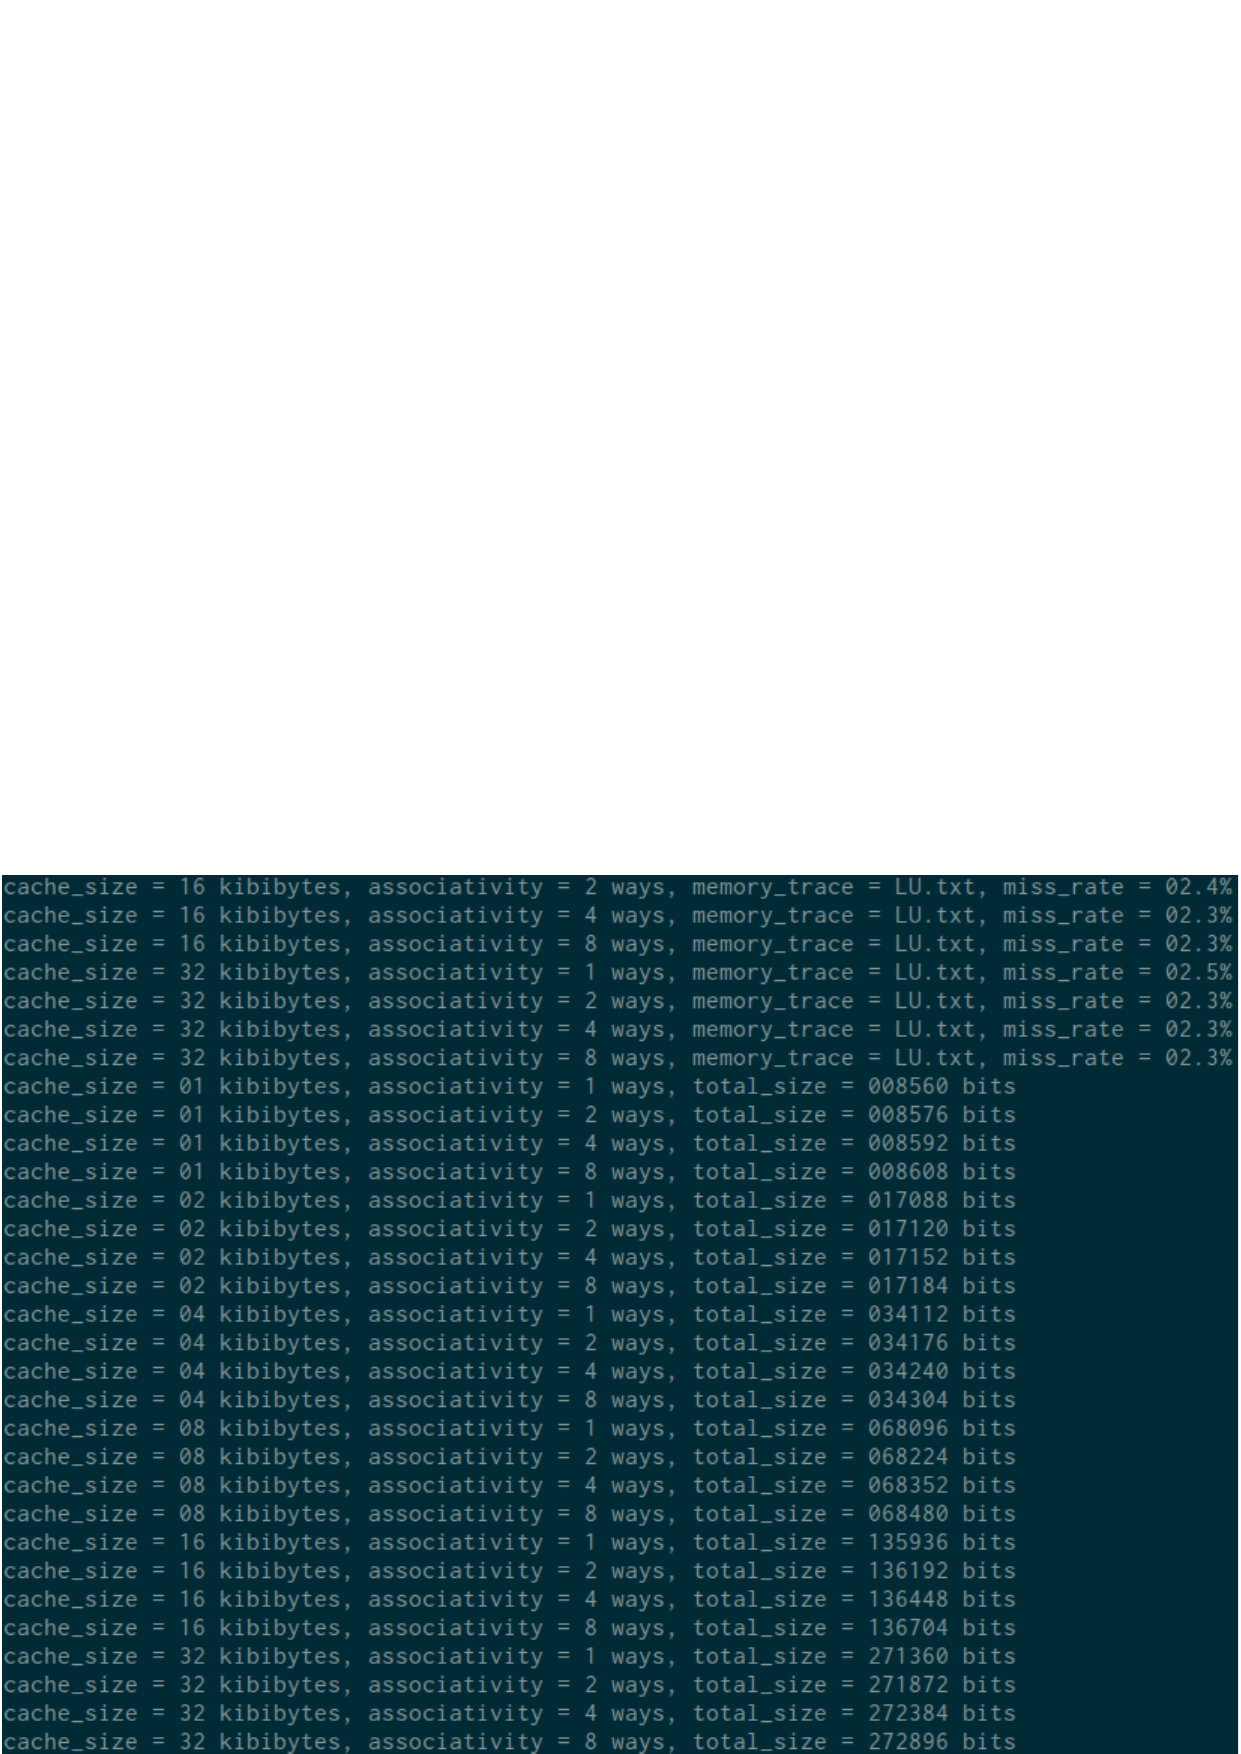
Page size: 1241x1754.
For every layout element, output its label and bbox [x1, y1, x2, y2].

picture [126, 940, 137, 951]
picture [221, 1619, 232, 1635]
picture [451, 1168, 461, 1179]
picture [655, 1111, 663, 1122]
picture [398, 1453, 407, 1464]
picture [113, 1054, 123, 1065]
picture [221, 878, 232, 894]
picture [248, 1049, 259, 1065]
picture [182, 1591, 188, 1606]
picture [1004, 940, 1016, 951]
picture [992, 1193, 1001, 1207]
picture [707, 1339, 719, 1350]
picture [180, 1334, 192, 1350]
picture [126, 1538, 137, 1549]
picture [655, 1709, 663, 1714]
picture [790, 1681, 798, 1692]
picture [612, 1481, 624, 1492]
picture [18, 1282, 29, 1293]
picture [303, 1250, 312, 1264]
picture [1220, 964, 1232, 979]
picture [87, 1168, 96, 1179]
picture [937, 1534, 947, 1549]
picture [626, 1168, 637, 1179]
picture [18, 997, 42, 1008]
picture [248, 1192, 259, 1207]
picture [640, 1538, 651, 1554]
picture [937, 1591, 947, 1606]
picture [194, 1363, 205, 1378]
picture [450, 1139, 461, 1150]
picture [183, 1619, 188, 1635]
picture [480, 1510, 487, 1521]
picture [924, 1477, 934, 1492]
picture [275, 1448, 286, 1464]
picture [126, 1310, 137, 1321]
picture [439, 1021, 444, 1036]
picture [897, 1534, 907, 1549]
picture [749, 940, 758, 951]
picture [588, 964, 593, 979]
picture [315, 1481, 326, 1492]
picture [612, 1424, 624, 1435]
picture [289, 1396, 299, 1411]
picture [640, 911, 651, 927]
picture [221, 1591, 231, 1606]
picture [236, 1021, 242, 1036]
picture [586, 1591, 597, 1606]
picture [790, 1453, 798, 1464]
picture [5, 940, 15, 951]
picture [315, 1111, 326, 1122]
picture [180, 1363, 192, 1378]
picture [32, 1168, 42, 1179]
picture [330, 1082, 339, 1087]
picture [32, 1282, 42, 1293]
picture [884, 1591, 893, 1606]
picture [315, 1396, 326, 1407]
picture [305, 1506, 312, 1521]
picture [749, 1505, 758, 1521]
picture [263, 1534, 269, 1549]
picture [330, 916, 339, 922]
picture [330, 1201, 339, 1207]
picture [992, 1307, 1001, 1321]
picture [762, 997, 772, 1012]
picture [384, 1144, 393, 1150]
picture [113, 1481, 123, 1492]
picture [370, 1624, 380, 1635]
picture [1020, 1021, 1025, 1036]
picture [398, 1681, 407, 1692]
picture [439, 1225, 446, 1236]
picture [275, 1078, 286, 1093]
picture [696, 1222, 704, 1236]
picture [829, 1025, 839, 1036]
picture [1005, 1709, 1015, 1720]
picture [126, 1253, 137, 1264]
picture [113, 1367, 123, 1378]
picture [5, 883, 15, 894]
picture [992, 1477, 1001, 1492]
picture [465, 1648, 474, 1663]
picture [707, 1111, 719, 1122]
picture [532, 1082, 543, 1098]
picture [87, 1709, 95, 1714]
picture [803, 883, 812, 894]
picture [507, 1453, 514, 1464]
picture [626, 1225, 637, 1236]
picture [776, 1424, 785, 1429]
picture [885, 1619, 893, 1635]
picture [1020, 940, 1027, 951]
picture [898, 1220, 907, 1236]
picture [640, 968, 651, 984]
picture [707, 1567, 719, 1578]
picture [723, 1279, 731, 1293]
picture [18, 1567, 42, 1578]
picture [330, 1486, 339, 1492]
picture [492, 1225, 501, 1236]
picture [236, 1363, 242, 1378]
picture [507, 1624, 514, 1635]
picture [480, 940, 487, 951]
picture [305, 1563, 312, 1578]
picture [586, 1391, 596, 1407]
picture [369, 1424, 380, 1435]
picture [315, 1196, 326, 1207]
picture [885, 1192, 890, 1207]
picture [275, 1277, 286, 1293]
picture [397, 1025, 407, 1036]
picture [815, 1567, 826, 1578]
picture [776, 1144, 785, 1150]
picture [46, 992, 69, 1008]
picture [263, 1249, 269, 1264]
picture [180, 1249, 192, 1264]
picture [734, 1168, 745, 1179]
picture [384, 1111, 393, 1122]
picture [871, 1591, 877, 1606]
picture [194, 1562, 204, 1578]
picture [802, 1282, 813, 1293]
picture [370, 1510, 380, 1521]
picture [640, 1396, 650, 1411]
picture [640, 1738, 650, 1754]
picture [197, 1106, 201, 1122]
picture [994, 1563, 1001, 1578]
picture [693, 883, 746, 894]
picture [885, 1705, 893, 1720]
picture [87, 1367, 95, 1372]
picture [762, 883, 772, 898]
picture [532, 1481, 543, 1497]
picture [46, 1448, 69, 1464]
picture [467, 879, 474, 894]
picture [896, 992, 907, 1008]
picture [180, 1306, 192, 1321]
picture [519, 1021, 528, 1036]
picture [626, 1453, 637, 1464]
picture [521, 1278, 528, 1293]
picture [776, 1709, 785, 1714]
picture [410, 1025, 434, 1036]
picture [86, 916, 96, 922]
picture [994, 1221, 1001, 1236]
picture [236, 1510, 244, 1521]
picture [480, 1591, 485, 1606]
picture [248, 1391, 259, 1407]
picture [369, 1538, 380, 1549]
picture [776, 1168, 785, 1179]
picture [507, 1168, 514, 1179]
picture [180, 1420, 192, 1435]
picture [1004, 1025, 1016, 1036]
picture [467, 1164, 474, 1179]
picture [275, 1648, 286, 1663]
picture [951, 997, 961, 1008]
picture [734, 1367, 745, 1378]
picture [626, 1310, 637, 1321]
picture [86, 1315, 96, 1321]
picture [18, 968, 42, 979]
picture [693, 911, 746, 922]
picture [330, 973, 339, 979]
picture [451, 883, 461, 894]
picture [289, 1538, 299, 1554]
picture [289, 1168, 299, 1183]
picture [640, 997, 650, 1012]
picture [86, 1600, 96, 1606]
picture [126, 1339, 137, 1350]
picture [967, 936, 974, 951]
picture [951, 1025, 961, 1036]
picture [451, 1624, 461, 1635]
picture [749, 1619, 758, 1635]
picture [979, 1135, 985, 1150]
picture [384, 1054, 393, 1065]
picture [532, 1168, 542, 1183]
picture [964, 1448, 975, 1464]
picture [195, 1705, 204, 1720]
picture [369, 1139, 380, 1150]
picture [410, 1624, 434, 1635]
picture [248, 1078, 259, 1093]
picture [1181, 992, 1190, 1008]
picture [588, 1420, 593, 1435]
picture [330, 1282, 339, 1293]
picture [221, 1562, 232, 1578]
picture [331, 968, 339, 973]
picture [315, 1424, 326, 1435]
picture [315, 1082, 326, 1093]
picture [612, 1310, 624, 1321]
picture [696, 1620, 704, 1635]
picture [263, 1396, 271, 1407]
picture [655, 997, 663, 1008]
picture [384, 1025, 393, 1030]
picture [18, 1652, 29, 1663]
picture [909, 878, 921, 894]
picture [398, 1510, 407, 1521]
picture [86, 1429, 96, 1435]
picture [5, 1282, 15, 1293]
picture [815, 940, 826, 951]
picture [626, 1082, 637, 1093]
picture [1046, 997, 1055, 1008]
picture [4, 1253, 15, 1264]
picture [397, 1196, 407, 1207]
picture [924, 1078, 934, 1093]
picture [410, 1595, 434, 1606]
picture [113, 1225, 124, 1236]
picture [248, 907, 259, 922]
picture [776, 1196, 784, 1201]
picture [734, 1538, 745, 1549]
picture [994, 1335, 1001, 1350]
picture [964, 1619, 975, 1635]
picture [439, 1339, 446, 1350]
picture [937, 1648, 948, 1663]
picture [1166, 907, 1178, 922]
picture [979, 1477, 985, 1492]
picture [640, 1111, 650, 1126]
picture [236, 1111, 244, 1122]
picture [18, 1396, 42, 1407]
picture [113, 968, 123, 979]
picture [612, 1396, 624, 1407]
picture [450, 1367, 461, 1378]
picture [532, 1196, 543, 1212]
picture [492, 1282, 501, 1293]
picture [87, 1054, 96, 1065]
picture [1208, 878, 1217, 894]
picture [776, 1543, 785, 1549]
picture [32, 1709, 42, 1720]
picture [289, 1225, 299, 1240]
picture [5, 1595, 15, 1606]
picture [182, 1648, 191, 1663]
picture [802, 1510, 813, 1521]
picture [1085, 911, 1096, 922]
picture [288, 1738, 299, 1754]
picture [655, 1367, 663, 1372]
picture [898, 1705, 907, 1720]
picture [236, 1648, 242, 1663]
picture [640, 1054, 650, 1069]
picture [370, 1168, 380, 1179]
picture [236, 1078, 242, 1093]
picture [899, 1676, 904, 1692]
picture [521, 1563, 528, 1578]
picture [87, 1196, 95, 1201]
picture [967, 879, 974, 894]
picture [248, 1733, 259, 1749]
picture [749, 1054, 758, 1065]
picture [221, 1163, 232, 1179]
picture [654, 1714, 663, 1720]
picture [507, 1396, 514, 1407]
picture [113, 1139, 123, 1150]
picture [221, 1391, 232, 1407]
picture [803, 1054, 812, 1065]
picture [507, 907, 512, 922]
picture [655, 883, 663, 894]
picture [263, 964, 269, 979]
picture [734, 1681, 745, 1692]
picture [940, 1050, 947, 1065]
picture [18, 1196, 42, 1207]
picture [695, 1079, 704, 1093]
picture [5, 1225, 15, 1236]
picture [182, 1705, 191, 1720]
picture [587, 1448, 596, 1464]
picture [992, 1250, 1001, 1264]
picture [789, 1021, 798, 1036]
picture [113, 940, 124, 951]
picture [18, 1681, 42, 1692]
picture [305, 1734, 312, 1749]
picture [87, 1225, 96, 1236]
picture [385, 968, 393, 973]
picture [248, 1163, 259, 1179]
picture [182, 1534, 188, 1549]
picture [815, 1424, 826, 1435]
picture [492, 1567, 501, 1578]
picture [1181, 878, 1190, 894]
picture [182, 1021, 191, 1036]
picture [86, 1486, 96, 1492]
picture [586, 1477, 597, 1492]
picture [195, 964, 204, 979]
picture [182, 964, 191, 979]
picture [722, 1136, 731, 1150]
picture [925, 1334, 934, 1350]
picture [1112, 997, 1123, 1008]
picture [101, 1363, 106, 1378]
picture [46, 1591, 69, 1606]
picture [194, 1534, 204, 1549]
picture [802, 1681, 813, 1692]
picture [87, 1681, 96, 1692]
picture [113, 1025, 123, 1036]
picture [275, 964, 286, 979]
picture [791, 993, 799, 1008]
picture [923, 1391, 935, 1407]
picture [655, 1481, 663, 1486]
picture [910, 1505, 920, 1521]
picture [303, 1136, 312, 1150]
picture [410, 1196, 434, 1207]
picture [1047, 911, 1055, 916]
picture [87, 1510, 96, 1521]
picture [275, 1391, 286, 1407]
picture [480, 1225, 487, 1236]
picture [384, 1030, 393, 1036]
picture [315, 1624, 326, 1635]
picture [303, 1363, 312, 1378]
picture [330, 997, 339, 1008]
picture [776, 1282, 785, 1293]
picture [248, 878, 259, 894]
picture [275, 1505, 286, 1521]
picture [911, 1078, 921, 1093]
picture [180, 1220, 192, 1236]
picture [869, 1163, 894, 1179]
picture [451, 1510, 461, 1521]
picture [1102, 993, 1109, 1008]
picture [126, 1424, 137, 1435]
picture [842, 883, 853, 894]
picture [815, 1339, 826, 1350]
picture [384, 1709, 393, 1714]
picture [330, 1567, 339, 1578]
picture [492, 1424, 502, 1435]
picture [480, 1306, 485, 1321]
picture [305, 1050, 312, 1065]
picture [113, 1082, 123, 1093]
picture [1166, 964, 1178, 979]
picture [507, 1420, 512, 1435]
picture [467, 1620, 474, 1635]
picture [790, 1477, 795, 1492]
picture [465, 1705, 474, 1720]
picture [1006, 1168, 1015, 1179]
picture [507, 1510, 514, 1521]
picture [263, 1135, 269, 1150]
picture [532, 1709, 543, 1725]
picture [762, 968, 772, 984]
picture [519, 1591, 528, 1606]
picture [289, 1082, 299, 1098]
picture [924, 1705, 934, 1720]
picture [467, 1449, 474, 1464]
picture [1085, 1025, 1096, 1036]
picture [410, 1225, 434, 1236]
picture [749, 1391, 758, 1407]
picture [897, 1334, 906, 1350]
picture [803, 940, 812, 951]
picture [450, 1082, 461, 1093]
picture [315, 1367, 326, 1378]
picture [221, 1220, 232, 1236]
picture [626, 1367, 637, 1378]
picture [979, 1453, 987, 1464]
picture [612, 1139, 624, 1150]
picture [791, 1050, 799, 1065]
picture [46, 1391, 69, 1407]
picture [303, 1534, 312, 1549]
picture [521, 1677, 528, 1692]
picture [951, 1054, 961, 1065]
picture [492, 1595, 502, 1606]
picture [248, 1249, 259, 1264]
picture [221, 1534, 231, 1549]
picture [802, 1652, 812, 1663]
picture [507, 1078, 512, 1093]
picture [1073, 911, 1083, 922]
picture [612, 1367, 624, 1378]
picture [410, 1510, 434, 1521]
picture [480, 1192, 485, 1207]
picture [924, 1192, 934, 1207]
picture [519, 1249, 528, 1264]
picture [734, 1339, 745, 1350]
picture [519, 1648, 528, 1663]
picture [655, 1510, 663, 1521]
picture [829, 1054, 839, 1065]
picture [263, 1510, 271, 1521]
picture [492, 1082, 502, 1093]
picture [693, 968, 746, 979]
picture [925, 1106, 934, 1122]
picture [790, 1510, 798, 1521]
picture [330, 1054, 339, 1065]
picture [776, 1567, 785, 1578]
picture [236, 1192, 242, 1207]
picture [480, 1420, 485, 1435]
picture [924, 1448, 934, 1464]
picture [612, 940, 624, 951]
picture [654, 1315, 663, 1321]
picture [18, 1168, 29, 1179]
picture [586, 1505, 596, 1521]
picture [450, 968, 461, 979]
picture [465, 1135, 474, 1150]
picture [101, 1534, 106, 1549]
picture [1033, 883, 1042, 894]
picture [263, 1306, 269, 1321]
picture [897, 1106, 907, 1122]
picture [1166, 1049, 1178, 1065]
picture [910, 1420, 921, 1435]
picture [964, 1477, 975, 1492]
picture [263, 1477, 269, 1492]
picture [790, 1339, 798, 1350]
picture [992, 1705, 1001, 1720]
picture [101, 1453, 109, 1464]
picture [126, 911, 137, 922]
picture [113, 883, 124, 894]
picture [521, 1506, 528, 1521]
picture [275, 1306, 286, 1321]
picture [696, 1563, 704, 1578]
picture [722, 1592, 731, 1606]
picture [937, 1334, 947, 1350]
picture [126, 1595, 137, 1606]
picture [1073, 968, 1083, 979]
picture [640, 1681, 650, 1696]
picture [734, 1424, 745, 1435]
picture [734, 1652, 745, 1663]
picture [640, 1310, 651, 1326]
picture [749, 1106, 758, 1122]
picture [369, 1253, 380, 1264]
picture [964, 1135, 975, 1150]
picture [18, 1339, 42, 1350]
picture [46, 1648, 69, 1663]
picture [869, 1391, 881, 1407]
picture [46, 1249, 69, 1264]
picture [695, 1307, 704, 1321]
picture [655, 1738, 663, 1749]
picture [384, 1453, 393, 1464]
picture [521, 1449, 528, 1464]
picture [87, 1339, 96, 1350]
picture [734, 1453, 745, 1464]
picture [723, 1734, 731, 1749]
picture [194, 1448, 204, 1464]
picture [964, 1220, 975, 1236]
picture [532, 1054, 542, 1069]
picture [305, 1278, 312, 1293]
picture [897, 1078, 907, 1093]
picture [126, 1139, 137, 1150]
picture [450, 1253, 461, 1264]
picture [1006, 1453, 1015, 1464]
picture [86, 973, 96, 979]
picture [369, 1025, 380, 1036]
picture [815, 1652, 826, 1663]
picture [303, 1591, 312, 1606]
picture [979, 1111, 987, 1122]
picture [869, 1448, 893, 1464]
picture [289, 1652, 299, 1668]
picture [912, 1306, 917, 1321]
picture [289, 1510, 299, 1525]
picture [587, 1106, 596, 1122]
picture [1046, 940, 1055, 951]
picture [275, 1106, 286, 1122]
picture [263, 1225, 271, 1236]
picture [707, 1396, 719, 1407]
picture [46, 1334, 69, 1350]
picture [898, 1249, 907, 1264]
picture [776, 1595, 785, 1600]
picture [869, 1249, 881, 1264]
picture [315, 1538, 326, 1549]
picture [126, 1709, 137, 1720]
picture [101, 1306, 106, 1321]
picture [1046, 968, 1055, 973]
picture [655, 1082, 663, 1087]
picture [465, 964, 474, 979]
picture [884, 1306, 893, 1321]
picture [587, 1334, 596, 1350]
picture [439, 1168, 446, 1179]
picture [964, 1363, 975, 1378]
picture [696, 1677, 704, 1692]
picture [236, 1168, 244, 1179]
picture [182, 1676, 191, 1692]
picture [979, 1738, 987, 1749]
picture [46, 1049, 69, 1065]
picture [802, 1567, 813, 1578]
picture [911, 1648, 920, 1663]
picture [519, 1192, 528, 1207]
picture [315, 1339, 326, 1350]
picture [707, 1282, 719, 1293]
picture [236, 1225, 244, 1236]
picture [101, 1510, 109, 1521]
picture [5, 1111, 15, 1122]
picture [519, 1078, 528, 1093]
picture [330, 1681, 339, 1692]
picture [18, 1367, 29, 1378]
picture [722, 1478, 731, 1492]
picture [776, 1714, 785, 1720]
picture [789, 964, 798, 979]
picture [869, 1505, 893, 1521]
picture [46, 1562, 69, 1578]
picture [1181, 935, 1190, 951]
picture [330, 1225, 339, 1236]
picture [450, 1310, 461, 1321]
picture [1112, 883, 1123, 894]
picture [275, 1562, 286, 1578]
picture [532, 968, 543, 984]
picture [1006, 1225, 1015, 1236]
picture [626, 1424, 637, 1435]
picture [896, 878, 907, 894]
picture [909, 1049, 921, 1065]
picture [492, 968, 502, 979]
picture [640, 1624, 650, 1639]
picture [248, 1705, 259, 1720]
picture [410, 1453, 434, 1464]
picture [248, 1106, 259, 1122]
picture [815, 1282, 826, 1293]
picture [886, 1277, 890, 1293]
picture [626, 1481, 637, 1492]
picture [815, 1624, 826, 1635]
picture [1220, 1021, 1232, 1036]
picture [330, 1652, 339, 1657]
picture [492, 883, 501, 894]
picture [439, 1624, 446, 1635]
picture [221, 964, 231, 979]
picture [275, 1021, 286, 1036]
picture [236, 1054, 244, 1065]
picture [492, 1624, 501, 1635]
picture [869, 1306, 881, 1321]
picture [305, 993, 312, 1008]
picture [815, 1196, 826, 1207]
picture [1032, 968, 1042, 979]
picture [964, 1163, 975, 1179]
picture [507, 1738, 514, 1749]
picture [1181, 964, 1190, 979]
picture [964, 1648, 975, 1663]
picture [842, 1025, 853, 1036]
picture [695, 1421, 704, 1435]
picture [480, 1054, 487, 1065]
picture [305, 1107, 312, 1122]
picture [32, 1481, 42, 1492]
picture [519, 964, 528, 979]
picture [289, 1481, 299, 1497]
picture [370, 1282, 380, 1293]
picture [734, 1196, 745, 1207]
picture [1208, 964, 1218, 979]
picture [964, 1334, 975, 1350]
picture [492, 1111, 501, 1122]
picture [885, 1334, 893, 1350]
picture [221, 1363, 231, 1378]
picture [1005, 1367, 1015, 1378]
picture [1086, 968, 1096, 979]
picture [869, 1192, 881, 1207]
picture [289, 997, 299, 1012]
picture [654, 1657, 663, 1663]
picture [18, 1453, 42, 1464]
picture [101, 1225, 109, 1236]
picture [938, 1249, 947, 1264]
picture [384, 1567, 393, 1578]
picture [236, 907, 242, 922]
picture [507, 1021, 512, 1036]
picture [397, 911, 407, 922]
picture [913, 1334, 917, 1350]
picture [1220, 935, 1232, 951]
picture [696, 1279, 704, 1293]
picture [776, 1111, 785, 1122]
picture [654, 1486, 663, 1492]
picture [938, 1306, 947, 1321]
picture [46, 935, 69, 951]
picture [32, 1652, 42, 1663]
picture [1073, 1054, 1083, 1065]
picture [236, 1396, 244, 1407]
picture [126, 968, 137, 979]
picture [1181, 1021, 1190, 1036]
picture [305, 1392, 312, 1407]
picture [113, 1652, 123, 1663]
picture [492, 997, 501, 1008]
picture [519, 1420, 528, 1435]
picture [654, 1600, 663, 1606]
picture [451, 1567, 461, 1578]
picture [236, 997, 244, 1008]
picture [897, 1477, 907, 1492]
picture [870, 1676, 880, 1692]
picture [221, 1448, 232, 1464]
picture [480, 997, 487, 1008]
picture [507, 997, 514, 1008]
picture [480, 1282, 487, 1293]
picture [480, 1453, 487, 1464]
picture [749, 1334, 758, 1350]
picture [967, 993, 974, 1008]
picture [330, 1738, 339, 1749]
picture [275, 1591, 286, 1606]
picture [101, 1477, 106, 1492]
picture [369, 1595, 380, 1606]
picture [776, 1681, 785, 1692]
picture [734, 1282, 745, 1293]
picture [519, 1363, 528, 1378]
picture [126, 1282, 137, 1293]
picture [1086, 1054, 1096, 1065]
picture [897, 1391, 906, 1407]
picture [18, 1025, 29, 1036]
picture [5, 1481, 15, 1492]
picture [46, 1733, 69, 1749]
picture [802, 1168, 813, 1179]
picture [32, 1367, 42, 1378]
picture [1004, 911, 1016, 922]
picture [815, 1538, 826, 1549]
picture [384, 1538, 393, 1543]
picture [87, 1481, 95, 1486]
picture [315, 1253, 326, 1264]
picture [370, 1567, 380, 1578]
picture [885, 1391, 893, 1407]
picture [410, 1054, 434, 1065]
picture [398, 1624, 407, 1635]
picture [802, 1538, 812, 1549]
picture [195, 1049, 204, 1065]
picture [467, 1734, 474, 1749]
picture [1102, 936, 1109, 951]
picture [723, 1336, 731, 1350]
picture [397, 1310, 407, 1321]
picture [450, 1652, 461, 1663]
picture [194, 1505, 204, 1521]
picture [113, 1396, 123, 1407]
picture [897, 1363, 907, 1378]
picture [532, 1567, 542, 1582]
picture [1033, 1054, 1042, 1065]
picture [467, 1335, 474, 1350]
picture [654, 1429, 663, 1435]
picture [384, 1087, 393, 1093]
picture [32, 1025, 42, 1036]
picture [289, 1253, 299, 1269]
picture [897, 1448, 907, 1464]
picture [869, 1277, 881, 1293]
picture [507, 1282, 514, 1293]
picture [586, 935, 596, 951]
picture [46, 1277, 69, 1293]
picture [236, 883, 244, 894]
picture [909, 964, 921, 979]
picture [303, 1477, 312, 1492]
picture [1005, 1538, 1015, 1549]
picture [734, 1082, 745, 1093]
picture [842, 940, 853, 951]
picture [869, 1078, 894, 1093]
picture [195, 1733, 204, 1749]
picture [330, 1538, 339, 1543]
picture [46, 1420, 69, 1435]
picture [439, 883, 446, 894]
picture [4, 1681, 15, 1692]
picture [1046, 883, 1055, 894]
picture [330, 1025, 339, 1030]
picture [587, 1220, 596, 1236]
picture [465, 1591, 474, 1606]
picture [1006, 1111, 1015, 1122]
picture [384, 973, 393, 979]
picture [236, 1306, 242, 1321]
picture [964, 1676, 975, 1692]
picture [492, 1510, 501, 1521]
picture [507, 1534, 512, 1549]
picture [925, 1534, 934, 1549]
picture [1020, 1054, 1027, 1065]
picture [398, 1225, 407, 1236]
picture [492, 911, 502, 922]
picture [263, 1192, 269, 1207]
picture [398, 1111, 407, 1122]
picture [1073, 883, 1083, 894]
picture [263, 1567, 271, 1578]
picture [101, 1396, 109, 1407]
picture [450, 911, 461, 922]
picture [221, 1049, 232, 1065]
picture [912, 1391, 920, 1407]
picture [749, 997, 758, 1008]
picture [18, 1424, 29, 1435]
picture [734, 1310, 745, 1321]
picture [263, 1168, 271, 1179]
picture [790, 1396, 798, 1407]
picture [979, 1648, 985, 1663]
picture [938, 1676, 947, 1692]
picture [612, 1510, 624, 1521]
picture [626, 1111, 637, 1122]
picture [1102, 879, 1109, 894]
picture [439, 1567, 446, 1578]
picture [1006, 1567, 1015, 1578]
picture [979, 1249, 985, 1264]
picture [762, 1025, 772, 1041]
picture [707, 1624, 719, 1635]
picture [330, 1709, 339, 1714]
picture [734, 1225, 745, 1236]
picture [1005, 1481, 1015, 1492]
picture [439, 1306, 444, 1321]
picture [248, 1135, 259, 1150]
picture [521, 1050, 528, 1065]
picture [964, 1505, 975, 1521]
picture [101, 1135, 106, 1150]
picture [87, 883, 96, 894]
picture [384, 940, 393, 951]
picture [898, 1648, 904, 1663]
picture [101, 964, 106, 979]
picture [451, 1054, 461, 1065]
picture [586, 907, 597, 922]
picture [18, 883, 29, 894]
picture [101, 1111, 109, 1122]
picture [492, 1538, 502, 1549]
picture [5, 1538, 15, 1549]
picture [101, 1054, 109, 1065]
picture [586, 1705, 597, 1720]
picture [410, 1168, 434, 1179]
picture [305, 1221, 312, 1236]
picture [398, 1282, 407, 1293]
picture [126, 1567, 137, 1578]
picture [924, 1733, 934, 1749]
picture [734, 1567, 745, 1578]
picture [236, 1249, 242, 1264]
picture [87, 1738, 96, 1749]
picture [221, 1021, 231, 1036]
picture [46, 1135, 69, 1150]
picture [776, 1367, 785, 1372]
picture [722, 1307, 731, 1321]
picture [532, 1538, 543, 1554]
picture [315, 1652, 326, 1663]
picture [397, 1481, 407, 1492]
picture [439, 1135, 444, 1150]
picture [263, 1282, 271, 1293]
picture [18, 1310, 42, 1321]
picture [492, 1168, 501, 1179]
picture [734, 1709, 745, 1720]
picture [126, 1225, 137, 1236]
picture [5, 911, 15, 922]
picture [397, 1082, 407, 1093]
picture [790, 1249, 795, 1264]
picture [439, 1591, 444, 1606]
picture [113, 1453, 123, 1464]
picture [480, 1477, 485, 1492]
picture [263, 997, 271, 1008]
picture [707, 1681, 719, 1692]
picture [46, 1192, 69, 1207]
picture [398, 997, 407, 1008]
picture [275, 1249, 286, 1264]
picture [979, 1567, 987, 1578]
picture [871, 1648, 880, 1663]
picture [315, 1139, 326, 1150]
picture [303, 965, 312, 979]
picture [626, 1738, 637, 1749]
picture [410, 1652, 434, 1663]
picture [521, 1335, 528, 1350]
picture [315, 1168, 326, 1179]
picture [588, 1534, 593, 1549]
picture [1209, 1049, 1217, 1065]
picture [695, 1535, 704, 1549]
picture [87, 940, 96, 951]
picture [924, 1135, 934, 1150]
picture [5, 1025, 15, 1036]
picture [275, 1334, 286, 1350]
picture [655, 1453, 663, 1464]
picture [4, 1310, 15, 1321]
picture [18, 1054, 42, 1065]
picture [979, 1168, 987, 1179]
picture [263, 1021, 269, 1036]
picture [384, 1738, 393, 1749]
picture [263, 1111, 271, 1122]
picture [370, 997, 380, 1008]
picture [480, 907, 485, 922]
picture [884, 1363, 893, 1378]
picture [884, 1676, 893, 1692]
picture [937, 1078, 948, 1093]
picture [802, 1481, 812, 1492]
picture [180, 1078, 192, 1093]
picture [776, 1453, 785, 1464]
picture [532, 1025, 543, 1041]
picture [734, 1624, 745, 1635]
picture [612, 1595, 624, 1606]
picture [289, 1367, 299, 1383]
picture [507, 1591, 512, 1606]
picture [195, 1249, 204, 1264]
picture [965, 1021, 974, 1036]
picture [640, 1339, 650, 1354]
picture [385, 1253, 393, 1258]
picture [248, 1591, 259, 1606]
picture [397, 1253, 407, 1264]
picture [275, 992, 286, 1008]
picture [384, 1367, 393, 1372]
picture [695, 1649, 704, 1663]
picture [275, 1163, 286, 1179]
picture [46, 1306, 69, 1321]
picture [101, 997, 109, 1008]
picture [994, 1107, 1001, 1122]
picture [126, 1481, 137, 1492]
picture [315, 1225, 326, 1236]
picture [410, 1367, 434, 1378]
picture [722, 1535, 731, 1549]
picture [507, 1705, 512, 1720]
picture [248, 1363, 259, 1378]
picture [655, 1139, 663, 1144]
picture [979, 1705, 985, 1720]
picture [964, 1591, 975, 1606]
picture [467, 1392, 474, 1407]
picture [532, 911, 543, 927]
picture [221, 907, 231, 922]
picture [263, 1738, 271, 1749]
picture [480, 1135, 485, 1150]
picture [507, 940, 514, 951]
picture [330, 1543, 339, 1549]
picture [289, 1339, 299, 1354]
picture [221, 1249, 231, 1264]
picture [994, 1620, 1001, 1635]
picture [384, 1201, 393, 1207]
picture [964, 1306, 975, 1321]
picture [924, 1505, 934, 1521]
picture [909, 935, 921, 951]
picture [897, 1306, 907, 1321]
picture [776, 1538, 785, 1543]
picture [315, 1595, 326, 1606]
picture [519, 1306, 528, 1321]
picture [803, 1025, 812, 1036]
picture [370, 1054, 380, 1065]
picture [586, 1163, 596, 1179]
picture [289, 911, 299, 927]
picture [964, 1705, 975, 1720]
picture [655, 1253, 663, 1258]
picture [410, 883, 434, 894]
picture [1208, 1021, 1217, 1036]
picture [912, 1249, 917, 1264]
picture [790, 1078, 795, 1093]
picture [507, 1363, 512, 1378]
picture [439, 1681, 446, 1692]
picture [101, 1591, 106, 1606]
picture [654, 1144, 663, 1150]
picture [385, 1196, 393, 1201]
picture [480, 1363, 485, 1378]
picture [626, 1025, 637, 1036]
picture [1112, 940, 1123, 951]
picture [182, 907, 188, 922]
picture [896, 1021, 906, 1036]
picture [924, 1562, 934, 1578]
picture [101, 1282, 109, 1293]
picture [507, 1054, 514, 1065]
picture [275, 1420, 286, 1435]
picture [790, 1363, 795, 1378]
picture [776, 1372, 785, 1378]
picture [507, 1648, 512, 1663]
picture [384, 1681, 393, 1692]
picture [815, 1082, 826, 1093]
picture [451, 997, 461, 1008]
picture [1032, 1025, 1042, 1036]
picture [451, 940, 461, 951]
picture [410, 1709, 434, 1720]
picture [1005, 1139, 1015, 1150]
picture [398, 1738, 407, 1749]
picture [194, 907, 204, 922]
picture [331, 1253, 339, 1258]
picture [4, 1339, 15, 1350]
picture [734, 1253, 745, 1264]
picture [869, 1420, 893, 1435]
picture [263, 1624, 271, 1635]
picture [330, 1429, 339, 1435]
picture [397, 1424, 407, 1435]
picture [236, 1624, 244, 1635]
picture [248, 1477, 259, 1492]
picture [32, 1082, 42, 1093]
picture [695, 1136, 704, 1150]
picture [236, 1453, 244, 1464]
picture [896, 964, 906, 979]
picture [911, 1363, 920, 1378]
picture [465, 1420, 474, 1435]
picture [992, 1078, 1001, 1093]
picture [1033, 997, 1042, 1008]
picture [992, 1648, 1001, 1663]
picture [492, 1481, 502, 1492]
picture [248, 1534, 259, 1549]
picture [465, 907, 474, 922]
picture [369, 1310, 380, 1321]
picture [626, 1253, 637, 1264]
picture [86, 1714, 96, 1720]
picture [588, 1192, 593, 1207]
picture [451, 1225, 461, 1236]
picture [937, 1705, 948, 1720]
picture [480, 1624, 487, 1635]
picture [937, 1420, 947, 1435]
picture [723, 1506, 731, 1521]
picture [979, 1591, 985, 1606]
picture [465, 1192, 474, 1207]
picture [532, 1652, 543, 1668]
picture [315, 1681, 326, 1692]
picture [626, 1624, 637, 1635]
picture [370, 1111, 380, 1122]
picture [707, 1424, 719, 1435]
picture [126, 1681, 137, 1692]
picture [451, 1738, 461, 1749]
picture [776, 1225, 785, 1236]
picture [194, 1619, 204, 1635]
picture [1100, 964, 1109, 979]
picture [236, 1591, 242, 1606]
picture [655, 1567, 663, 1578]
picture [640, 1282, 650, 1297]
picture [707, 1538, 719, 1549]
picture [802, 1595, 812, 1606]
picture [5, 1709, 15, 1720]
picture [586, 1277, 596, 1293]
picture [925, 1306, 931, 1321]
picture [532, 1310, 543, 1326]
picture [315, 1453, 326, 1464]
picture [964, 1078, 975, 1093]
picture [815, 1510, 826, 1521]
picture [87, 1139, 95, 1144]
picture [221, 1078, 231, 1093]
picture [626, 997, 637, 1008]
picture [979, 1339, 987, 1350]
picture [305, 1620, 312, 1635]
picture [655, 1396, 663, 1407]
picture [480, 1021, 485, 1036]
picture [507, 964, 512, 979]
picture [790, 1225, 798, 1236]
picture [722, 1421, 731, 1435]
picture [4, 1738, 15, 1749]
picture [992, 1534, 1001, 1549]
picture [979, 1225, 987, 1236]
picture [693, 997, 746, 1008]
picture [492, 1196, 502, 1207]
picture [815, 1310, 826, 1321]
picture [87, 997, 96, 1008]
picture [640, 1168, 650, 1183]
picture [979, 1420, 985, 1435]
picture [803, 911, 812, 922]
picture [979, 1534, 985, 1549]
picture [384, 1424, 393, 1429]
picture [940, 993, 947, 1008]
picture [439, 1705, 444, 1720]
picture [275, 1477, 286, 1492]
picture [87, 1082, 95, 1087]
picture [303, 1648, 312, 1663]
picture [749, 1163, 758, 1179]
picture [410, 1310, 434, 1321]
picture [180, 1505, 192, 1521]
picture [480, 1078, 485, 1093]
picture [369, 1652, 380, 1663]
picture [330, 940, 339, 951]
picture [248, 1021, 259, 1036]
picture [5, 1424, 15, 1435]
picture [654, 1258, 663, 1264]
picture [897, 1505, 907, 1521]
picture [749, 911, 758, 922]
picture [532, 1253, 543, 1269]
picture [532, 1738, 542, 1754]
picture [815, 1054, 826, 1065]
picture [410, 1538, 434, 1549]
picture [236, 1420, 242, 1435]
picture [707, 1082, 719, 1093]
picture [909, 1021, 921, 1036]
picture [749, 968, 758, 979]
picture [101, 1648, 106, 1663]
picture [519, 1477, 528, 1492]
picture [938, 1477, 947, 1492]
picture [480, 1249, 485, 1264]
picture [869, 1106, 894, 1122]
picture [248, 1562, 259, 1578]
picture [829, 997, 839, 1008]
picture [410, 1567, 434, 1578]
picture [397, 1709, 407, 1720]
picture [626, 1139, 637, 1150]
picture [113, 1196, 123, 1207]
picture [626, 1567, 637, 1578]
picture [532, 1339, 542, 1354]
picture [126, 997, 137, 1008]
picture [46, 1505, 69, 1521]
picture [18, 1595, 29, 1606]
picture [397, 1652, 407, 1663]
picture [1020, 883, 1027, 894]
picture [964, 1562, 975, 1578]
picture [113, 1310, 123, 1321]
picture [87, 911, 95, 916]
picture [586, 1733, 596, 1749]
picture [305, 1335, 312, 1350]
picture [303, 1307, 312, 1321]
picture [330, 1372, 339, 1378]
picture [384, 1600, 393, 1606]
picture [1221, 992, 1232, 1008]
picture [4, 1054, 15, 1065]
picture [113, 1339, 123, 1350]
picture [330, 1510, 339, 1521]
picture [46, 1705, 69, 1720]
picture [221, 1648, 231, 1663]
picture [182, 992, 191, 1008]
picture [802, 1253, 812, 1264]
picture [587, 878, 596, 894]
picture [397, 1595, 407, 1606]
picture [1005, 1196, 1015, 1207]
picture [46, 1078, 69, 1093]
picture [113, 1709, 123, 1720]
picture [46, 1676, 69, 1692]
picture [5, 1652, 15, 1663]
picture [195, 1277, 204, 1293]
picture [626, 883, 637, 894]
picture [655, 940, 663, 951]
picture [507, 1477, 512, 1492]
picture [937, 1192, 947, 1207]
picture [87, 1253, 95, 1258]
picture [815, 1481, 826, 1492]
picture [275, 878, 286, 894]
picture [951, 968, 960, 979]
picture [964, 1733, 975, 1749]
picture [994, 1164, 1001, 1179]
picture [693, 940, 746, 951]
picture [612, 1025, 624, 1036]
picture [507, 1135, 512, 1150]
picture [696, 1336, 704, 1350]
picture [829, 968, 839, 979]
picture [32, 883, 42, 894]
picture [196, 1135, 201, 1150]
picture [815, 1139, 826, 1150]
picture [938, 1021, 947, 1036]
picture [480, 1111, 487, 1122]
picture [802, 1453, 813, 1464]
picture [654, 1543, 663, 1549]
picture [722, 1250, 731, 1264]
picture [815, 1025, 826, 1036]
picture [886, 1220, 890, 1236]
picture [87, 1310, 95, 1315]
picture [221, 1477, 231, 1492]
picture [86, 1201, 96, 1207]
picture [465, 1021, 474, 1036]
picture [612, 1738, 624, 1749]
picture [521, 1107, 528, 1122]
picture [815, 1396, 826, 1407]
picture [994, 1392, 1001, 1407]
picture [289, 1709, 299, 1725]
picture [924, 1648, 934, 1663]
picture [1005, 1652, 1015, 1663]
picture [384, 1481, 393, 1486]
picture [384, 1543, 393, 1549]
picture [384, 1225, 393, 1236]
picture [802, 1139, 812, 1150]
picture [369, 1196, 380, 1207]
picture [1181, 1049, 1190, 1065]
picture [1006, 1624, 1015, 1635]
picture [626, 1538, 637, 1549]
picture [480, 1534, 485, 1549]
picture [236, 1339, 244, 1350]
picture [315, 1310, 326, 1321]
picture [612, 1253, 624, 1264]
picture [480, 1705, 485, 1720]
picture [46, 1619, 69, 1635]
picture [330, 1030, 339, 1036]
picture [979, 1306, 985, 1321]
picture [1209, 992, 1217, 1008]
picture [842, 968, 853, 979]
picture [640, 1253, 651, 1269]
picture [802, 1367, 812, 1378]
picture [695, 1478, 704, 1492]
picture [802, 1196, 812, 1207]
picture [885, 1648, 893, 1663]
picture [762, 940, 772, 955]
picture [790, 1306, 795, 1321]
picture [924, 1220, 934, 1236]
picture [654, 1201, 663, 1207]
picture [397, 1538, 407, 1549]
picture [507, 1567, 514, 1578]
picture [586, 1249, 596, 1264]
picture [410, 1282, 434, 1293]
picture [248, 1676, 259, 1692]
picture [612, 997, 624, 1008]
picture [776, 1624, 785, 1635]
picture [369, 1481, 380, 1492]
picture [480, 883, 487, 894]
picture [113, 1567, 123, 1578]
picture [588, 1306, 593, 1321]
picture [492, 940, 501, 951]
picture [790, 1624, 798, 1635]
picture [612, 1681, 624, 1692]
picture [1020, 964, 1025, 979]
picture [897, 1135, 907, 1150]
picture [612, 968, 624, 979]
picture [101, 1420, 106, 1435]
picture [370, 940, 380, 951]
picture [911, 1477, 920, 1492]
picture [884, 1534, 893, 1549]
picture [1073, 1025, 1083, 1036]
picture [5, 1367, 15, 1378]
picture [937, 1619, 947, 1635]
picture [723, 1108, 731, 1122]
picture [480, 1396, 487, 1407]
picture [655, 1595, 663, 1600]
picture [655, 968, 663, 973]
picture [113, 1510, 123, 1521]
picture [289, 1310, 299, 1326]
picture [707, 1709, 719, 1720]
picture [126, 1453, 137, 1464]
picture [829, 883, 839, 894]
picture [588, 1648, 593, 1663]
picture [86, 1258, 96, 1264]
picture [707, 1168, 719, 1179]
picture [236, 940, 244, 951]
picture [46, 878, 69, 894]
picture [197, 1163, 201, 1179]
picture [897, 1562, 907, 1578]
picture [384, 916, 393, 922]
picture [654, 1372, 663, 1378]
picture [439, 964, 444, 979]
picture [776, 1429, 785, 1435]
picture [113, 997, 123, 1008]
picture [924, 1420, 934, 1435]
picture [938, 965, 947, 979]
picture [492, 1396, 501, 1407]
picture [330, 1367, 339, 1372]
picture [126, 1367, 137, 1378]
picture [910, 1733, 920, 1749]
picture [937, 1733, 947, 1749]
picture [87, 1567, 96, 1578]
picture [113, 1738, 123, 1749]
picture [492, 1738, 501, 1749]
picture [18, 1538, 29, 1549]
picture [370, 883, 380, 894]
picture [612, 1282, 624, 1293]
picture [87, 1282, 96, 1293]
picture [370, 1225, 380, 1236]
picture [18, 1111, 29, 1122]
picture [221, 935, 232, 951]
picture [1073, 940, 1083, 951]
picture [790, 1567, 798, 1578]
picture [1086, 883, 1096, 894]
picture [289, 883, 299, 898]
picture [126, 1738, 137, 1749]
picture [723, 1563, 731, 1578]
picture [588, 1078, 593, 1093]
picture [626, 1652, 637, 1663]
picture [465, 1534, 474, 1549]
picture [802, 1396, 813, 1407]
picture [101, 1021, 106, 1036]
picture [869, 1135, 894, 1150]
picture [101, 1624, 109, 1635]
picture [370, 1738, 380, 1749]
picture [113, 1624, 123, 1635]
picture [384, 1714, 393, 1720]
picture [612, 1225, 624, 1236]
picture [521, 993, 528, 1008]
picture [87, 1652, 95, 1657]
picture [532, 1624, 542, 1639]
picture [869, 1477, 893, 1492]
picture [521, 1392, 528, 1407]
picture [1166, 992, 1178, 1008]
picture [492, 1253, 502, 1264]
picture [369, 968, 380, 979]
picture [248, 1648, 259, 1663]
picture [248, 992, 259, 1008]
picture [507, 1192, 512, 1207]
picture [370, 1339, 380, 1350]
picture [871, 1705, 880, 1720]
picture [722, 1649, 731, 1663]
picture [1005, 1424, 1015, 1435]
picture [263, 1705, 269, 1720]
picture [330, 1624, 339, 1635]
picture [815, 1168, 826, 1179]
picture [1004, 968, 1016, 979]
picture [507, 1225, 514, 1236]
picture [790, 1192, 795, 1207]
picture [913, 1277, 917, 1293]
picture [640, 1082, 651, 1098]
picture [749, 1676, 758, 1692]
picture [655, 1282, 663, 1293]
picture [384, 997, 393, 1008]
picture [101, 1249, 106, 1264]
picture [696, 1108, 704, 1122]
picture [101, 883, 109, 894]
picture [911, 1619, 920, 1635]
picture [869, 1334, 881, 1350]
picture [101, 1681, 109, 1692]
picture [101, 907, 106, 922]
picture [872, 1562, 877, 1578]
picture [1004, 997, 1016, 1008]
picture [398, 1396, 407, 1407]
picture [532, 883, 542, 898]
picture [370, 1681, 380, 1692]
picture [492, 1453, 501, 1464]
picture [655, 1652, 663, 1657]
picture [802, 1709, 812, 1720]
picture [707, 1652, 719, 1663]
picture [937, 1220, 948, 1236]
picture [612, 1567, 624, 1578]
picture [315, 1282, 326, 1293]
picture [626, 1510, 637, 1521]
picture [248, 935, 259, 951]
picture [467, 1677, 474, 1692]
picture [275, 1705, 286, 1720]
picture [398, 1054, 407, 1065]
picture [87, 1396, 96, 1407]
picture [370, 1453, 380, 1464]
picture [221, 1705, 231, 1720]
picture [451, 1453, 461, 1464]
picture [398, 1567, 407, 1578]
picture [896, 1049, 907, 1065]
picture [532, 1453, 542, 1468]
picture [467, 1107, 474, 1122]
picture [696, 1506, 704, 1521]
picture [126, 1510, 137, 1521]
picture [86, 1372, 96, 1378]
picture [492, 1139, 502, 1150]
picture [612, 1453, 624, 1464]
picture [790, 1591, 795, 1606]
picture [937, 1106, 947, 1122]
picture [384, 1510, 393, 1521]
picture [330, 1111, 339, 1122]
picture [992, 1420, 1001, 1435]
picture [275, 1192, 286, 1207]
picture [789, 907, 798, 922]
picture [87, 1538, 95, 1543]
picture [410, 1082, 434, 1093]
picture [194, 1591, 204, 1606]
picture [723, 1449, 731, 1464]
picture [263, 907, 269, 922]
picture [86, 1087, 96, 1093]
picture [924, 1249, 934, 1264]
picture [439, 1738, 446, 1749]
picture [815, 1681, 826, 1692]
picture [113, 1424, 123, 1435]
picture [532, 1225, 542, 1240]
picture [467, 1278, 474, 1293]
picture [1006, 1282, 1015, 1293]
picture [507, 1339, 514, 1350]
picture [289, 1282, 299, 1297]
picture [695, 1250, 704, 1264]
picture [236, 1135, 242, 1150]
picture [410, 1253, 434, 1264]
picture [369, 911, 380, 922]
picture [626, 1681, 637, 1692]
picture [815, 1367, 826, 1378]
picture [776, 1600, 785, 1606]
picture [87, 1624, 96, 1635]
picture [1004, 1054, 1016, 1065]
picture [519, 1135, 528, 1150]
picture [46, 1477, 69, 1492]
picture [532, 1424, 543, 1440]
picture [4, 1139, 15, 1150]
picture [410, 1738, 434, 1749]
picture [384, 1486, 393, 1492]
picture [236, 1477, 242, 1492]
picture [776, 1253, 784, 1258]
picture [315, 883, 326, 894]
picture [1006, 1339, 1015, 1350]
picture [330, 911, 339, 916]
picture [790, 1420, 795, 1435]
picture [465, 1249, 474, 1264]
picture [180, 1391, 192, 1407]
picture [964, 1391, 975, 1407]
picture [707, 1310, 719, 1321]
picture [1046, 1054, 1055, 1065]
picture [194, 935, 204, 951]
picture [1020, 997, 1027, 1008]
picture [5, 1168, 15, 1179]
picture [126, 1082, 137, 1093]
picture [612, 883, 624, 894]
picture [938, 1562, 947, 1578]
picture [722, 1364, 731, 1378]
picture [195, 1192, 204, 1207]
picture [86, 1030, 96, 1036]
picture [640, 1025, 651, 1041]
picture [275, 1049, 286, 1065]
picture [263, 1681, 271, 1692]
picture [480, 1681, 487, 1692]
picture [507, 1306, 512, 1321]
picture [937, 1277, 947, 1293]
picture [195, 992, 204, 1008]
picture [776, 1652, 785, 1657]
picture [749, 1277, 758, 1293]
picture [467, 1050, 474, 1065]
picture [965, 907, 974, 922]
picture [113, 1168, 124, 1179]
picture [384, 1315, 393, 1321]
picture [439, 1192, 444, 1207]
picture [1221, 1049, 1232, 1065]
picture [693, 1025, 746, 1036]
picture [640, 1453, 650, 1468]
picture [398, 940, 407, 951]
picture [46, 1534, 69, 1549]
picture [1221, 878, 1232, 894]
picture [330, 1657, 339, 1663]
picture [791, 936, 799, 951]
picture [236, 1681, 244, 1692]
picture [640, 1510, 650, 1525]
picture [612, 1538, 624, 1549]
picture [871, 1534, 877, 1549]
picture [236, 964, 242, 979]
picture [384, 883, 393, 894]
picture [303, 1193, 312, 1207]
picture [507, 883, 514, 894]
picture [32, 940, 42, 951]
picture [707, 1225, 719, 1236]
picture [964, 1534, 975, 1549]
picture [87, 1025, 95, 1030]
picture [612, 911, 624, 922]
picture [451, 1396, 461, 1407]
picture [101, 1078, 106, 1093]
picture [221, 1277, 232, 1293]
picture [4, 1567, 15, 1578]
picture [655, 1624, 663, 1635]
picture [101, 1738, 109, 1749]
picture [897, 1619, 907, 1635]
picture [248, 1277, 259, 1293]
picture [655, 1025, 663, 1030]
picture [842, 1054, 853, 1065]
picture [967, 1050, 974, 1065]
picture [492, 1709, 502, 1720]
picture [640, 1139, 651, 1155]
picture [126, 1025, 137, 1036]
picture [113, 911, 123, 922]
picture [492, 1681, 501, 1692]
picture [305, 1164, 312, 1179]
picture [248, 1220, 259, 1236]
picture [626, 911, 637, 922]
picture [305, 1449, 312, 1464]
picture [410, 911, 434, 922]
picture [655, 1681, 663, 1692]
picture [802, 1624, 813, 1635]
picture [101, 1567, 109, 1578]
picture [803, 997, 812, 1008]
picture [303, 1021, 312, 1036]
picture [467, 1563, 474, 1578]
picture [532, 1139, 543, 1155]
picture [655, 1168, 663, 1179]
picture [707, 1139, 719, 1150]
picture [940, 936, 947, 951]
picture [776, 1486, 785, 1492]
picture [305, 879, 312, 894]
picture [180, 1277, 192, 1293]
picture [1112, 968, 1123, 979]
picture [815, 1595, 826, 1606]
picture [507, 1249, 512, 1264]
picture [951, 911, 961, 922]
picture [586, 1049, 596, 1065]
picture [938, 907, 947, 922]
picture [1166, 935, 1178, 951]
picture [612, 1168, 624, 1179]
picture [126, 1111, 137, 1122]
picture [707, 1453, 719, 1464]
picture [450, 1025, 461, 1036]
picture [330, 1315, 339, 1321]
picture [1047, 1025, 1055, 1030]
picture [1086, 940, 1096, 951]
picture [46, 1363, 69, 1378]
picture [722, 1193, 731, 1207]
picture [885, 1562, 893, 1578]
picture [532, 940, 542, 955]
picture [707, 1481, 719, 1492]
picture [587, 992, 596, 1008]
picture [910, 1676, 920, 1692]
picture [221, 1676, 232, 1692]
picture [126, 1652, 137, 1663]
picture [898, 1277, 907, 1293]
picture [289, 1624, 299, 1639]
picture [612, 1082, 624, 1093]
picture [655, 911, 663, 916]
picture [194, 1334, 204, 1350]
picture [18, 1253, 42, 1264]
picture [790, 1282, 798, 1293]
picture [587, 1562, 596, 1578]
picture [776, 1657, 785, 1663]
picture [1005, 1253, 1015, 1264]
picture [802, 1225, 813, 1236]
picture [626, 968, 637, 979]
picture [289, 1681, 299, 1696]
picture [439, 1054, 446, 1065]
picture [263, 883, 271, 894]
picture [183, 1562, 188, 1578]
picture [910, 1163, 920, 1179]
picture [626, 940, 637, 951]
picture [275, 1363, 286, 1378]
picture [182, 1733, 191, 1749]
picture [275, 1135, 286, 1150]
picture [749, 1220, 758, 1236]
picture [410, 1424, 434, 1435]
picture [492, 1025, 502, 1036]
picture [994, 1506, 1001, 1521]
picture [909, 907, 921, 922]
picture [465, 1477, 474, 1492]
picture [896, 907, 906, 922]
picture [1220, 907, 1232, 922]
picture [263, 1591, 269, 1606]
picture [315, 1567, 326, 1578]
picture [802, 1424, 812, 1435]
picture [263, 1648, 269, 1663]
picture [439, 1282, 446, 1293]
picture [654, 916, 663, 922]
picture [101, 1168, 109, 1179]
picture [1005, 1082, 1015, 1093]
picture [289, 1567, 299, 1582]
picture [1181, 907, 1190, 922]
picture [126, 1168, 137, 1179]
picture [924, 1676, 934, 1692]
picture [802, 1111, 813, 1122]
picture [331, 1310, 339, 1315]
picture [776, 1258, 785, 1264]
picture [450, 1196, 461, 1207]
picture [303, 1078, 312, 1093]
picture [397, 1139, 407, 1150]
picture [4, 1510, 15, 1521]
picture [113, 1538, 123, 1549]
picture [46, 1106, 69, 1122]
picture [979, 1624, 987, 1635]
picture [492, 1339, 501, 1350]
picture [289, 1025, 299, 1041]
picture [330, 1396, 339, 1407]
picture [626, 1709, 637, 1720]
picture [992, 1136, 1001, 1150]
picture [4, 1453, 15, 1464]
picture [586, 1363, 597, 1378]
picture [236, 1738, 244, 1749]
picture [384, 1282, 393, 1293]
picture [790, 1135, 795, 1150]
picture [384, 1339, 393, 1350]
picture [586, 1021, 597, 1036]
picture [722, 1079, 731, 1093]
picture [626, 1339, 637, 1350]
picture [439, 940, 446, 951]
picture [289, 940, 299, 955]
picture [910, 1534, 920, 1549]
picture [532, 1367, 543, 1383]
picture [937, 1363, 948, 1378]
picture [776, 1510, 785, 1521]
picture [979, 1192, 985, 1207]
picture [992, 1363, 1001, 1378]
picture [612, 1054, 624, 1065]
picture [451, 1339, 461, 1350]
picture [275, 1220, 286, 1236]
picture [330, 1595, 339, 1600]
picture [612, 1709, 624, 1720]
picture [696, 1734, 704, 1749]
picture [911, 1705, 920, 1720]
picture [885, 1249, 890, 1264]
picture [18, 1510, 42, 1521]
picture [195, 1220, 204, 1236]
picture [507, 1681, 514, 1692]
picture [640, 1367, 651, 1383]
picture [979, 1363, 985, 1378]
picture [640, 1225, 650, 1240]
picture [695, 1193, 704, 1207]
picture [586, 1135, 596, 1150]
picture [994, 1449, 1001, 1464]
picture [194, 1306, 205, 1321]
picture [221, 1192, 231, 1207]
picture [790, 1168, 798, 1179]
picture [937, 1163, 947, 1179]
picture [640, 1481, 651, 1497]
picture [655, 1225, 663, 1236]
picture [1166, 1021, 1178, 1036]
picture [46, 1021, 69, 1036]
picture [979, 1282, 987, 1293]
picture [532, 1595, 543, 1611]
picture [465, 1363, 474, 1378]
picture [1112, 1025, 1123, 1036]
picture [180, 1163, 192, 1179]
picture [221, 1733, 232, 1749]
picture [180, 1106, 192, 1122]
picture [897, 1163, 907, 1179]
picture [384, 1372, 393, 1378]
picture [815, 1453, 826, 1464]
picture [521, 1221, 528, 1236]
picture [384, 1168, 393, 1179]
picture [18, 1738, 42, 1749]
picture [734, 1111, 745, 1122]
picture [194, 1391, 204, 1407]
picture [330, 1144, 339, 1150]
picture [1112, 1054, 1123, 1065]
picture [815, 1225, 826, 1236]
picture [370, 1396, 380, 1407]
picture [410, 1111, 434, 1122]
picture [480, 1648, 485, 1663]
picture [762, 1054, 772, 1069]
picture [532, 997, 542, 1012]
picture [248, 1448, 259, 1464]
picture [815, 1111, 826, 1122]
picture [263, 1453, 271, 1464]
picture [397, 968, 407, 979]
picture [126, 1196, 137, 1207]
picture [654, 973, 663, 979]
picture [734, 1396, 745, 1407]
picture [655, 1310, 663, 1315]
picture [802, 1738, 813, 1749]
picture [87, 1111, 96, 1122]
picture [707, 1595, 719, 1606]
picture [248, 1334, 259, 1350]
picture [398, 1339, 407, 1350]
picture [612, 1196, 624, 1207]
picture [126, 1624, 137, 1635]
picture [586, 1619, 596, 1635]
picture [236, 1282, 244, 1293]
picture [87, 1595, 95, 1600]
picture [451, 1282, 461, 1293]
picture [410, 940, 434, 951]
picture [776, 1082, 785, 1087]
picture [951, 883, 961, 894]
picture [923, 1163, 935, 1179]
picture [4, 997, 15, 1008]
picture [369, 1367, 380, 1378]
picture [776, 1310, 784, 1315]
picture [815, 883, 826, 894]
picture [749, 1562, 758, 1578]
picture [869, 1220, 881, 1236]
picture [275, 1733, 286, 1749]
picture [384, 1429, 393, 1435]
picture [221, 1334, 232, 1350]
picture [734, 1595, 745, 1606]
picture [18, 1225, 29, 1236]
picture [626, 1196, 637, 1207]
picture [86, 1543, 96, 1549]
picture [979, 1681, 987, 1692]
picture [480, 1738, 487, 1749]
picture [1004, 883, 1016, 894]
picture [964, 1192, 975, 1207]
picture [979, 1510, 987, 1521]
picture [126, 883, 137, 894]
picture [707, 1510, 719, 1521]
picture [194, 878, 204, 894]
picture [101, 940, 109, 951]
picture [842, 997, 853, 1008]
picture [113, 1111, 124, 1122]
picture [897, 1733, 907, 1749]
picture [410, 997, 434, 1008]
picture [46, 964, 69, 979]
picture [32, 1225, 42, 1236]
picture [884, 1733, 893, 1749]
picture [964, 1249, 975, 1264]
picture [492, 1652, 502, 1663]
picture [369, 1709, 380, 1720]
picture [937, 1505, 948, 1521]
picture [803, 968, 812, 979]
picture [897, 1420, 907, 1435]
picture [965, 965, 974, 979]
picture [221, 1106, 232, 1122]
picture [587, 1676, 596, 1692]
picture [480, 1168, 487, 1179]
picture [18, 940, 29, 951]
picture [101, 1705, 106, 1720]
picture [815, 997, 826, 1008]
picture [1086, 997, 1096, 1008]
picture [640, 883, 650, 898]
picture [1100, 907, 1109, 922]
picture [5, 1082, 15, 1093]
picture [330, 1600, 339, 1606]
picture [315, 911, 326, 922]
picture [263, 1339, 271, 1350]
picture [640, 1709, 651, 1725]
picture [532, 1681, 542, 1696]
picture [1100, 1021, 1109, 1036]
picture [330, 1339, 339, 1350]
picture [911, 1135, 921, 1150]
picture [397, 1367, 407, 1378]
picture [802, 1310, 812, 1321]
picture [113, 1595, 123, 1606]
picture [909, 992, 921, 1008]
picture [749, 883, 758, 894]
picture [964, 1106, 975, 1122]
picture [221, 1135, 231, 1150]
picture [384, 1258, 393, 1264]
picture [330, 1258, 339, 1264]
picture [776, 1396, 785, 1407]
picture [815, 1253, 826, 1264]
picture [924, 1277, 934, 1293]
picture [910, 1591, 921, 1606]
picture [626, 1282, 637, 1293]
picture [315, 1709, 326, 1720]
picture [532, 1510, 542, 1525]
picture [654, 1087, 663, 1093]
picture [315, 940, 326, 951]
picture [4, 1196, 15, 1207]
picture [410, 1481, 434, 1492]
picture [289, 968, 299, 984]
picture [640, 940, 650, 955]
picture [289, 1111, 299, 1126]
picture [195, 1648, 204, 1663]
picture [791, 879, 799, 894]
picture [289, 1453, 299, 1468]
picture [532, 1282, 542, 1297]
picture [248, 964, 259, 979]
picture [640, 1567, 650, 1582]
picture [315, 1054, 326, 1065]
picture [734, 1510, 745, 1521]
picture [410, 1681, 434, 1692]
picture [1032, 911, 1042, 922]
picture [1073, 997, 1083, 1008]
picture [790, 1648, 795, 1663]
picture [1005, 1310, 1015, 1321]
picture [1006, 1396, 1015, 1407]
picture [802, 1082, 812, 1093]
picture [870, 1733, 880, 1749]
picture [1112, 911, 1123, 922]
picture [289, 1424, 299, 1440]
picture [32, 1595, 42, 1606]
picture [815, 968, 826, 979]
picture [519, 1534, 528, 1549]
picture [275, 935, 286, 951]
picture [221, 1420, 231, 1435]
picture [1020, 907, 1025, 922]
picture [1005, 1595, 1015, 1606]
picture [450, 1709, 461, 1720]
picture [101, 1339, 109, 1350]
picture [384, 1082, 393, 1087]
picture [439, 1363, 444, 1378]
picture [626, 1595, 637, 1606]
picture [369, 1082, 380, 1093]
picture [696, 1392, 704, 1407]
picture [248, 1306, 259, 1321]
picture [465, 1306, 474, 1321]
picture [410, 1339, 434, 1350]
picture [776, 1339, 785, 1350]
picture [194, 1477, 204, 1492]
picture [776, 1201, 785, 1207]
picture [87, 1424, 95, 1429]
picture [18, 1139, 42, 1150]
picture [655, 1424, 663, 1429]
picture [439, 1111, 446, 1122]
picture [18, 1624, 42, 1635]
picture [842, 911, 853, 922]
picture [723, 1392, 731, 1407]
picture [439, 1396, 446, 1407]
picture [734, 1481, 745, 1492]
picture [305, 1677, 312, 1692]
picture [263, 1078, 269, 1093]
picture [263, 1054, 271, 1065]
picture [1033, 940, 1042, 951]
picture [492, 1310, 502, 1321]
picture [521, 879, 528, 894]
picture [196, 1078, 201, 1093]
picture [275, 1676, 286, 1692]
picture [612, 1624, 624, 1635]
picture [46, 907, 69, 922]
picture [450, 1481, 461, 1492]
picture [315, 1510, 326, 1521]
picture [303, 1420, 312, 1435]
picture [640, 1652, 651, 1668]
picture [655, 1339, 663, 1350]
picture [289, 1196, 299, 1212]
picture [18, 1082, 29, 1093]
picture [248, 1420, 259, 1435]
picture [315, 1025, 326, 1036]
picture [790, 1705, 795, 1720]
picture [696, 1449, 704, 1464]
picture [1006, 1510, 1015, 1521]
picture [126, 1396, 137, 1407]
picture [195, 1676, 204, 1692]
picture [275, 1534, 286, 1549]
picture [439, 1534, 444, 1549]
picture [315, 1738, 326, 1749]
picture [723, 1677, 731, 1692]
picture [4, 968, 15, 979]
picture [734, 1738, 745, 1749]
picture [829, 940, 839, 951]
picture [749, 1733, 758, 1749]
picture [330, 1168, 339, 1179]
picture [330, 1087, 339, 1093]
picture [384, 1624, 393, 1635]
picture [532, 1396, 542, 1411]
picture [655, 1196, 663, 1201]
picture [18, 1709, 29, 1720]
picture [385, 1139, 393, 1144]
picture [1046, 973, 1055, 979]
picture [1006, 1738, 1015, 1749]
picture [937, 1448, 947, 1464]
picture [113, 1681, 123, 1692]
picture [693, 1054, 746, 1065]
picture [521, 1620, 528, 1635]
picture [467, 936, 474, 951]
picture [872, 1619, 877, 1635]
picture [410, 1396, 434, 1407]
picture [384, 1396, 393, 1407]
picture [467, 1506, 474, 1521]
picture [275, 907, 286, 922]
picture [707, 1196, 719, 1207]
picture [113, 1253, 123, 1264]
picture [626, 1054, 637, 1065]
picture [762, 911, 772, 927]
picture [1102, 1050, 1109, 1065]
picture [410, 968, 434, 979]
picture [87, 1453, 96, 1464]
picture [275, 1619, 286, 1635]
picture [776, 1481, 785, 1486]
picture [180, 1135, 192, 1150]
picture [263, 1420, 269, 1435]
picture [182, 1049, 191, 1065]
picture [46, 1163, 69, 1179]
picture [467, 1221, 474, 1236]
picture [1166, 878, 1178, 894]
picture [86, 1657, 96, 1663]
picture [439, 997, 446, 1008]
picture [695, 1592, 704, 1606]
picture [640, 1196, 651, 1212]
picture [707, 1253, 719, 1264]
picture [32, 911, 42, 922]
picture [439, 1477, 444, 1492]
picture [898, 1192, 907, 1207]
picture [994, 1677, 1001, 1692]
picture [439, 907, 444, 922]
picture [195, 1021, 204, 1036]
picture [869, 1363, 881, 1378]
picture [994, 1278, 1001, 1293]
picture [221, 1306, 231, 1321]
picture [4, 1396, 15, 1407]
picture [384, 1652, 393, 1657]
picture [113, 1282, 124, 1293]
picture [696, 1165, 704, 1179]
picture [289, 1139, 299, 1155]
picture [183, 935, 188, 951]
picture [87, 968, 95, 973]
picture [101, 1192, 106, 1207]
picture [749, 1448, 758, 1464]
picture [221, 1505, 232, 1521]
picture [519, 907, 528, 922]
picture [451, 1681, 461, 1692]
picture [492, 1054, 501, 1065]
picture [790, 1111, 798, 1122]
picture [331, 1139, 339, 1144]
picture [937, 1391, 947, 1407]
picture [221, 992, 232, 1008]
picture [315, 968, 326, 979]
picture [802, 1339, 813, 1350]
picture [384, 1657, 393, 1663]
picture [180, 1192, 192, 1207]
picture [815, 911, 826, 922]
picture [126, 1054, 137, 1065]
picture [790, 1534, 795, 1549]
picture [180, 1448, 192, 1464]
picture [4, 1624, 15, 1635]
picture [612, 1111, 624, 1122]
picture [194, 1420, 204, 1435]
picture [480, 964, 485, 979]
picture [18, 911, 29, 922]
picture [439, 1648, 444, 1663]
picture [236, 1534, 242, 1549]
picture [612, 1652, 624, 1663]
picture [938, 1135, 947, 1150]
picture [707, 1367, 719, 1378]
picture [1046, 1030, 1055, 1036]
picture [180, 1477, 192, 1492]
picture [263, 1363, 269, 1378]
picture [695, 1364, 704, 1378]
picture [450, 1595, 461, 1606]
picture [384, 1595, 393, 1600]
picture [32, 1538, 42, 1549]
picture [410, 1139, 434, 1150]
picture [1046, 916, 1055, 922]
picture [896, 935, 907, 951]
picture [451, 1111, 461, 1122]
picture [46, 1220, 69, 1236]
picture [723, 1620, 731, 1635]
picture [1208, 907, 1217, 922]
picture [994, 1734, 1001, 1749]
picture [924, 1363, 934, 1378]
picture [86, 1144, 96, 1150]
picture [695, 1706, 704, 1720]
picture [519, 1705, 528, 1720]
picture [723, 1222, 731, 1236]
picture [897, 1591, 907, 1606]
picture [289, 1595, 299, 1611]
picture [913, 1220, 917, 1236]
picture [236, 1705, 242, 1720]
picture [911, 1448, 920, 1464]
picture [940, 879, 947, 894]
picture [776, 1738, 785, 1749]
picture [776, 1087, 785, 1093]
picture [815, 1709, 826, 1720]
picture [521, 936, 528, 951]
picture [640, 1595, 651, 1611]
picture [330, 1714, 339, 1720]
picture [612, 1339, 624, 1350]
picture [655, 1054, 663, 1065]
picture [964, 1277, 975, 1293]
picture [439, 1420, 444, 1435]
picture [521, 1164, 528, 1179]
picture [1006, 1681, 1015, 1692]
picture [992, 1591, 1001, 1606]
picture [330, 883, 339, 894]
picture [330, 1453, 339, 1464]
picture [1209, 935, 1217, 951]
picture [723, 1165, 731, 1179]
picture [305, 936, 312, 951]
picture [384, 911, 393, 916]
picture [465, 1078, 474, 1093]
picture [18, 1481, 29, 1492]
picture [330, 1481, 339, 1486]
picture [303, 907, 312, 922]
picture [263, 940, 271, 951]
picture [398, 1168, 407, 1179]
picture [507, 1111, 514, 1122]
picture [749, 1025, 758, 1036]
picture [776, 1139, 784, 1144]
picture [815, 1738, 826, 1749]
picture [331, 1196, 339, 1201]
picture [236, 1567, 244, 1578]
picture [911, 1106, 920, 1122]
picture [450, 1424, 461, 1435]
picture [398, 883, 407, 894]
picture [480, 1339, 487, 1350]
picture [183, 878, 188, 894]
picture [979, 1078, 985, 1093]
picture [439, 1249, 444, 1264]
picture [626, 1396, 637, 1407]
picture [951, 940, 961, 951]
picture [289, 1054, 299, 1069]
picture [467, 993, 474, 1008]
picture [450, 1538, 461, 1549]
picture [722, 1706, 731, 1720]
picture [913, 1562, 917, 1578]
picture [492, 1367, 502, 1378]
picture [521, 1734, 528, 1749]
picture [439, 1453, 446, 1464]
picture [910, 1192, 921, 1207]
picture [790, 1738, 798, 1749]
picture [439, 1510, 446, 1521]
picture [776, 1315, 785, 1321]
picture [480, 1567, 487, 1578]
picture [315, 997, 326, 1008]
picture [32, 1424, 42, 1435]
picture [734, 1139, 745, 1150]
picture [330, 1424, 339, 1429]
picture [385, 1310, 393, 1315]
picture [654, 1030, 663, 1036]
picture [248, 1619, 259, 1635]
picture [979, 1396, 987, 1407]
picture [923, 1619, 935, 1635]
picture [248, 1505, 259, 1521]
picture [439, 1078, 444, 1093]
picture [924, 1591, 934, 1606]
picture [640, 1424, 651, 1440]
picture [829, 911, 839, 922]
picture [964, 1420, 975, 1435]
picture [655, 1538, 663, 1543]
picture [303, 1705, 312, 1720]
picture [32, 1111, 42, 1122]
picture [532, 1111, 542, 1126]
picture [707, 1738, 719, 1749]
